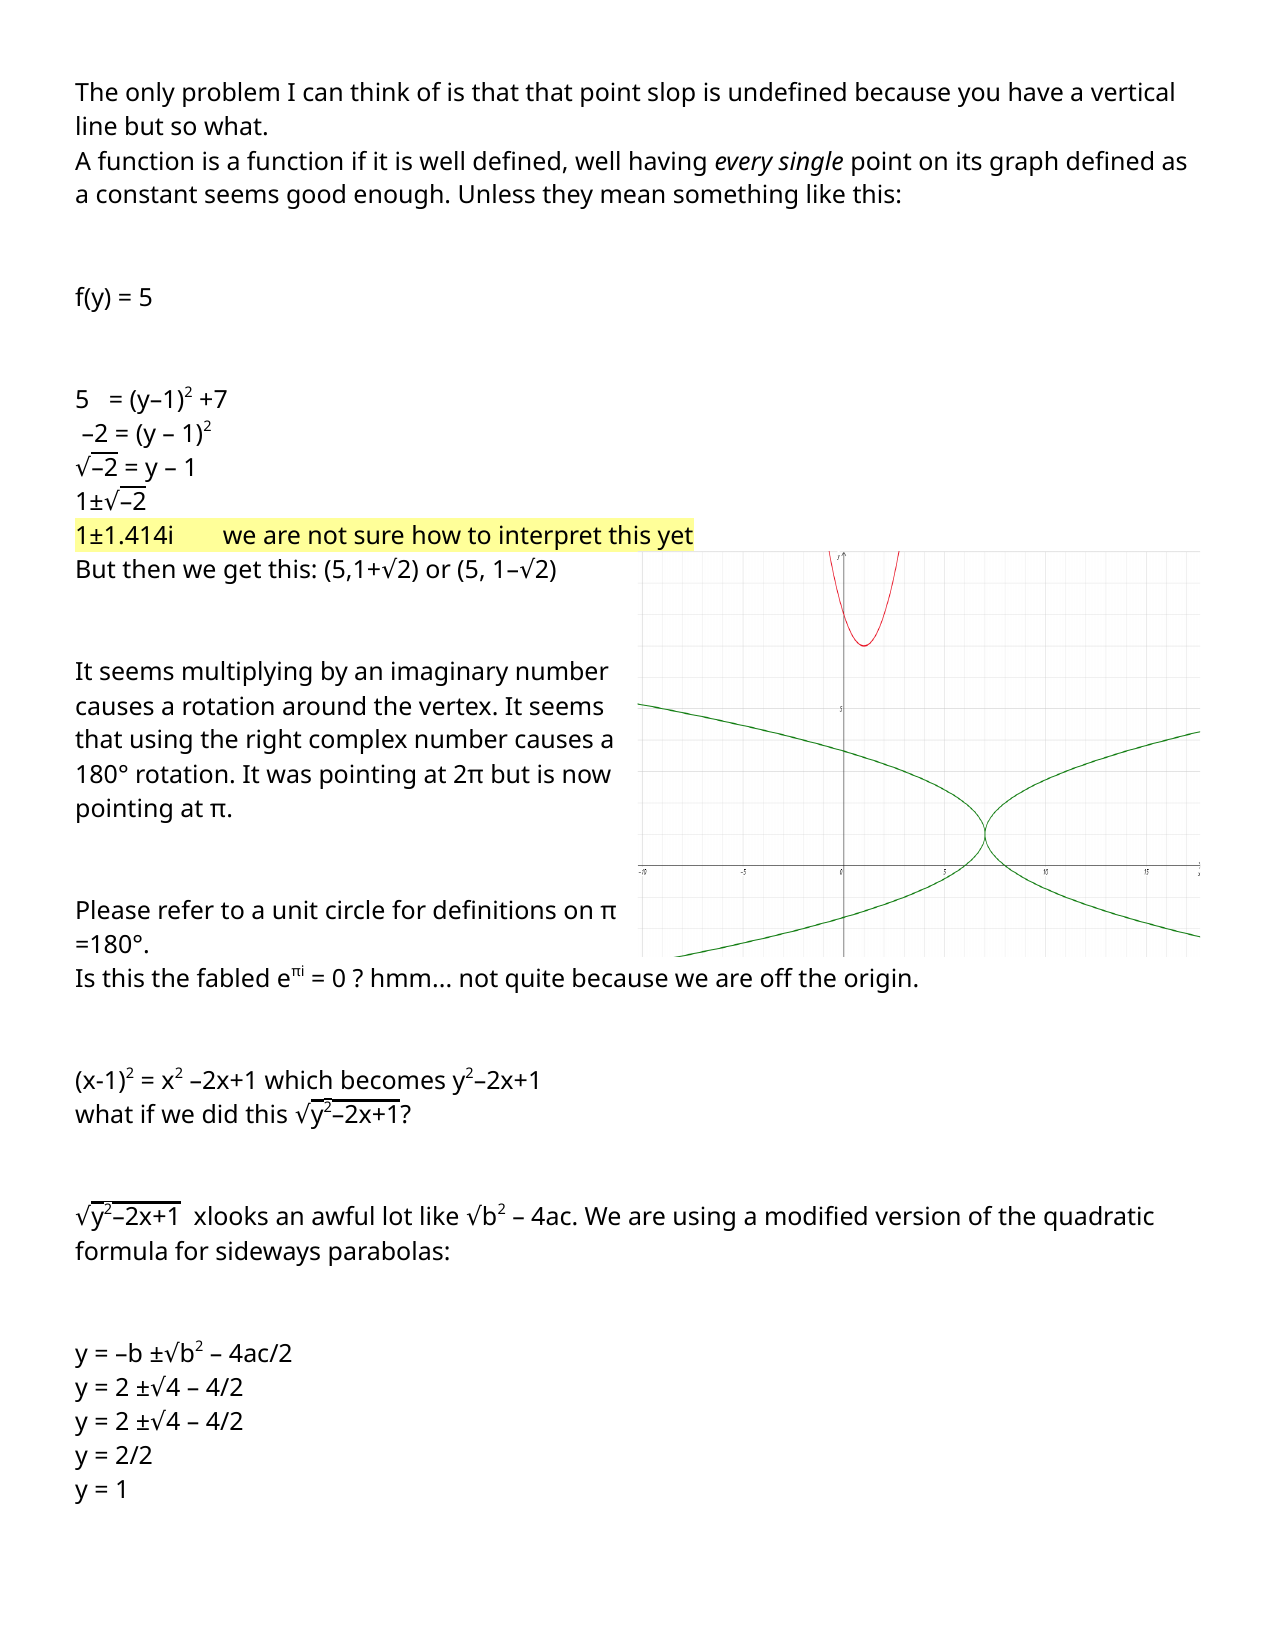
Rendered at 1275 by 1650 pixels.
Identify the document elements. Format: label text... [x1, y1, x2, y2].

text The only problem I can think of is that that point slop is undefined because you have a vertical line but so what. [75, 75, 1200, 143]
text A function is a function if it is well defined, well having every single point on its graph defined as a constant seems good enough. Unless they mean something like this: [75, 143, 1200, 211]
text √y2–2x+1 xlooks an awful lot like √b2 – 4ac. We are using a modified version of the quadratic formula for sideways parabolas: [75, 1199, 1200, 1267]
text y = 2 ±√4 – 4/2 [75, 1403, 1200, 1437]
text Please refer to a unit circle for definitions on π =180°. [75, 892, 1200, 961]
text what if we did this √y2–2x+1? [75, 1097, 1200, 1131]
text It seems multiplying by an imaginary number [75, 654, 637, 688]
text y = –b ±√b2 – 4ac/2 [75, 1335, 1200, 1369]
text 1±√–2 [75, 484, 1200, 518]
text (x-1)2 = x2 –2x+1 which becomes y2–2x+1 [75, 1063, 1200, 1097]
text 5 = (y–1)2 +7 [75, 382, 1200, 416]
text 1±1.414i we are not sure how to interpret this yet [75, 518, 1200, 552]
text causes a rotation around the vertex. It seems that using the right complex number causes a 180° rotation. It was pointing at 2π but is now pointing at π. [75, 688, 637, 824]
text y = 2/2 [75, 1437, 1200, 1472]
text –2 = (y – 1)2 [75, 416, 1200, 450]
text √–2 = y – 1 [75, 450, 1200, 484]
text But then we get this: (5,1+√2) or (5, 1–√2) [75, 552, 637, 586]
text Is this the fabled eπi = 0 ? hmm... not quite because we are off the origin. [75, 961, 1200, 995]
text f(y) = 5 [75, 279, 1200, 313]
text y = 2 ±√4 – 4/2 [75, 1369, 1200, 1403]
text y = 1 [75, 1472, 1200, 1506]
